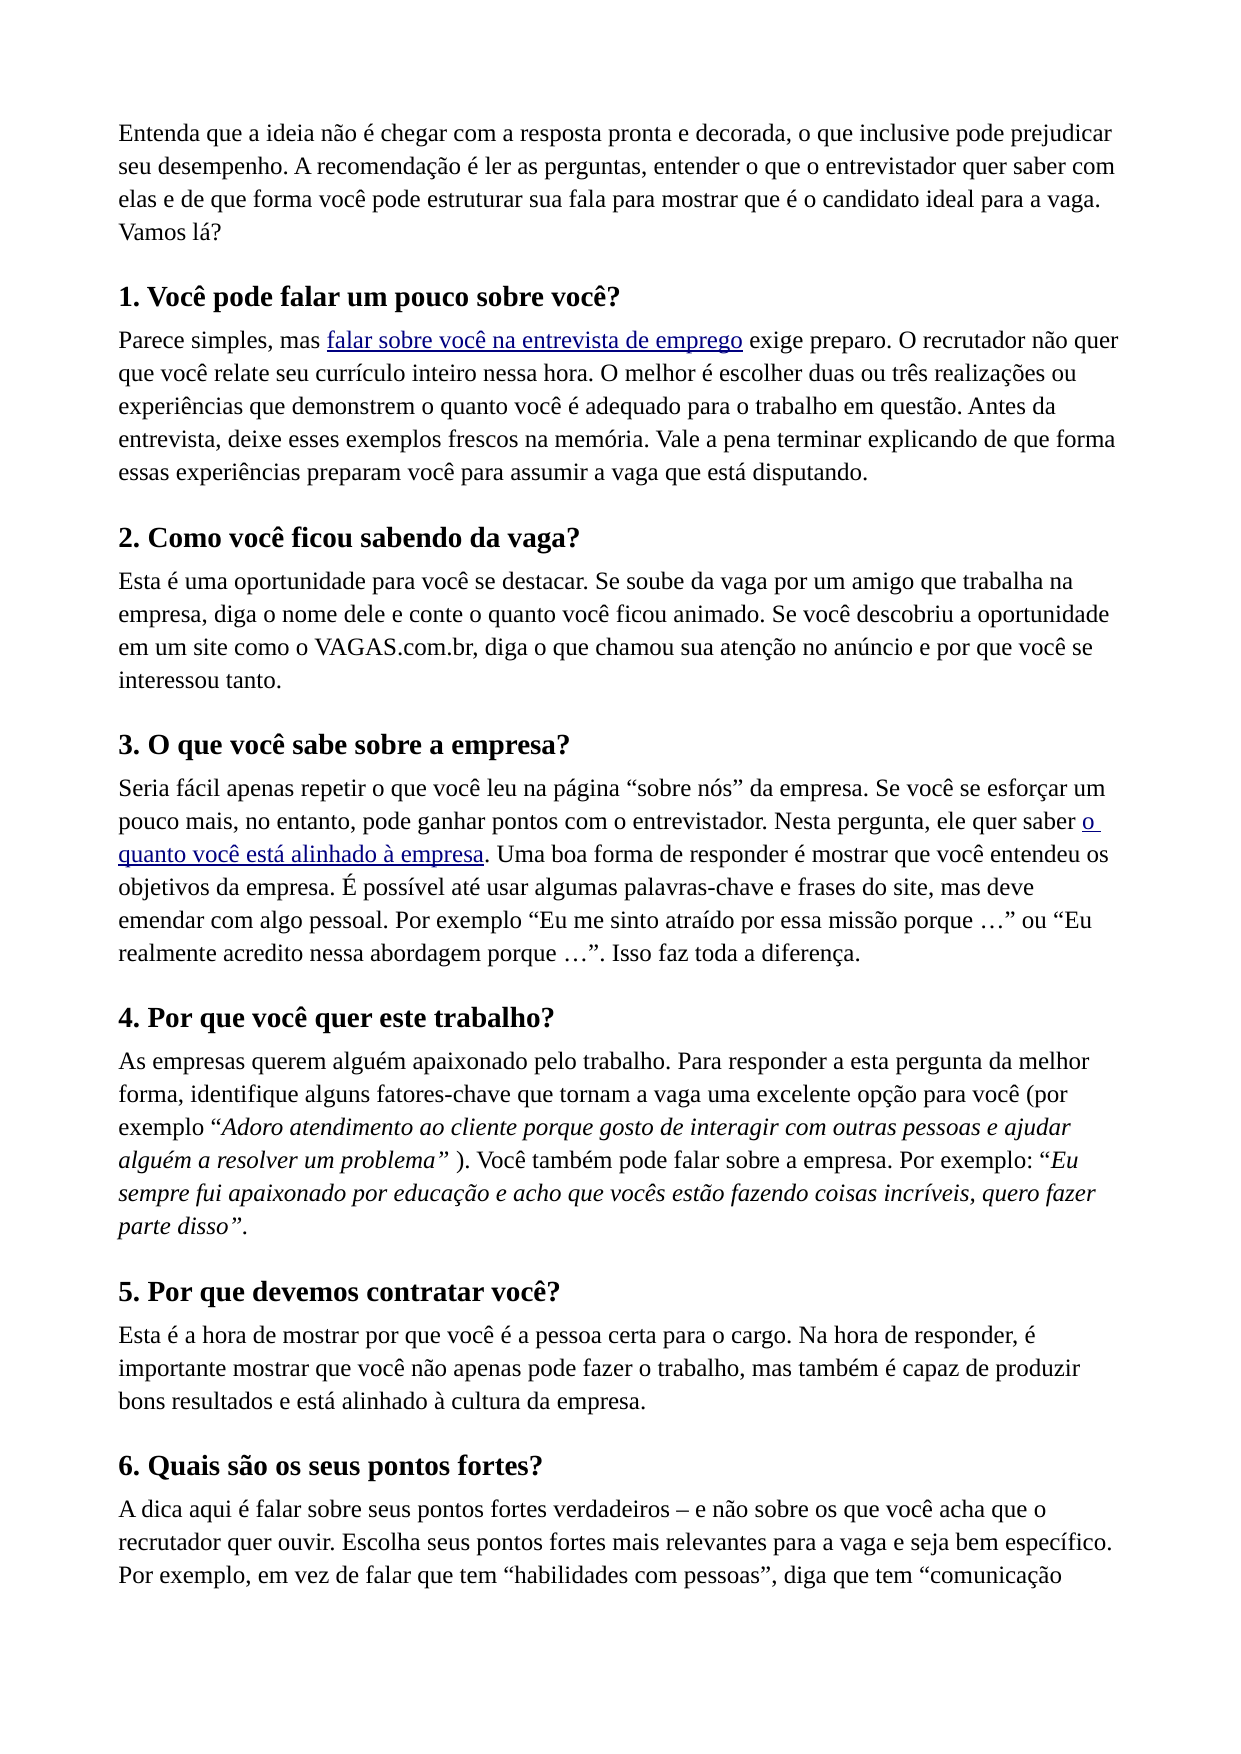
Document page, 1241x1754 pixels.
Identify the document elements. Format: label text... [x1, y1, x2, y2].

text Esta é uma oportunidade para você se destacar. Se soube da vaga por um amigo que trabalha na empresa, diga o nome dele e conte o quanto você ficou animado. Se você descobriu a oportunidade em um site como o VAGAS.com.br, diga o que chamou sua atenção no anúncio e por que você se interessou tanto. [118, 566, 1122, 693]
text Seria fácil apenas repetir o que você leu na página “sobre nós” da empresa. Se você se esforçar um pouco mais, no entanto, pode ganhar pontos com o entrevistador. Nesta pergunta, ele quer saber o quanto você está alinhado à empresa. Uma boa forma de responder é mostrar que você entendeu os objetivos da empresa. É possível até usar algumas palavras-chave e frases do site, mas deve emendar com algo pessoal. Por exemplo “Eu me sinto atraído por essa missão porque …” ou “Eu realmente acredito nessa abordagem porque …”. Isso faz toda a diferença. [118, 773, 1122, 967]
subtitle 6. Quais são os seus pontos fortes? [118, 1448, 1122, 1481]
text Entenda que a ideia não é chegar com a resposta pronta e decorada, o que inclusive pode prejudicar seu desempenho. A recomendação é ler as perguntas, entender o que o entrevistador quer saber com elas e de que forma você pode estruturar sua fala para mostrar que é o candidato ideal para a vaga. Vamos lá? [118, 118, 1122, 246]
text Esta é a hora de mostrar por que você é a pessoa certa para o cargo. Na hora de responder, é importante mostrar que você não apenas pode fazer o trabalho, mas também é capaz de produzir bons resultados e está alinhado à cultura da empresa. [118, 1320, 1122, 1414]
text A dica aqui é falar sobre seus pontos fortes verdadeiros – e não sobre os que você acha que o recrutador quer ouvir. Escolha seus pontos fortes mais relevantes para a vaga e seja bem específico. Por exemplo, em vez de falar que tem “habilidades com pessoas”, diga que tem “comunicação [118, 1494, 1122, 1589]
subtitle 3. O que você sabe sobre a empresa? [118, 727, 1122, 761]
subtitle 5. Por que devemos contratar você? [118, 1274, 1122, 1307]
subtitle 4. Por que você quer este trabalho? [118, 1000, 1122, 1034]
subtitle 1. Você pode falar um pouco sobre você? [118, 279, 1122, 313]
text As empresas querem alguém apaixonado pelo trabalho. Para responder a esta pergunta da melhor forma, identifique alguns fatores-chave que tornam a vaga uma excelente opção para você (por exemplo “Adoro atendimento ao cliente porque gosto de interagir com outras pessoas e ajudar alguém a resolver um problema” ). Você também pode falar sobre a empresa. Por exemplo: “Eu sempre fui apaixonado por educação e acho que vocês estão fazendo coisas incríveis, quero fazer parte disso”. [118, 1046, 1122, 1240]
subtitle 2. Como você ficou sabendo da vaga? [118, 520, 1122, 553]
text Parece simples, mas falar sobre você na entrevista de emprego exige preparo. O recrutador não quer que você relate seu currículo inteiro nessa hora. O melhor é escolher duas ou três realizações ou experiências que demonstrem o quanto você é adequado para o trabalho em questão. Antes da entrevista, deixe esses exemplos frescos na memória. Vale a pena terminar explicando de que forma essas experiências preparam você para assumir a vaga que está disputando. [118, 325, 1122, 486]
